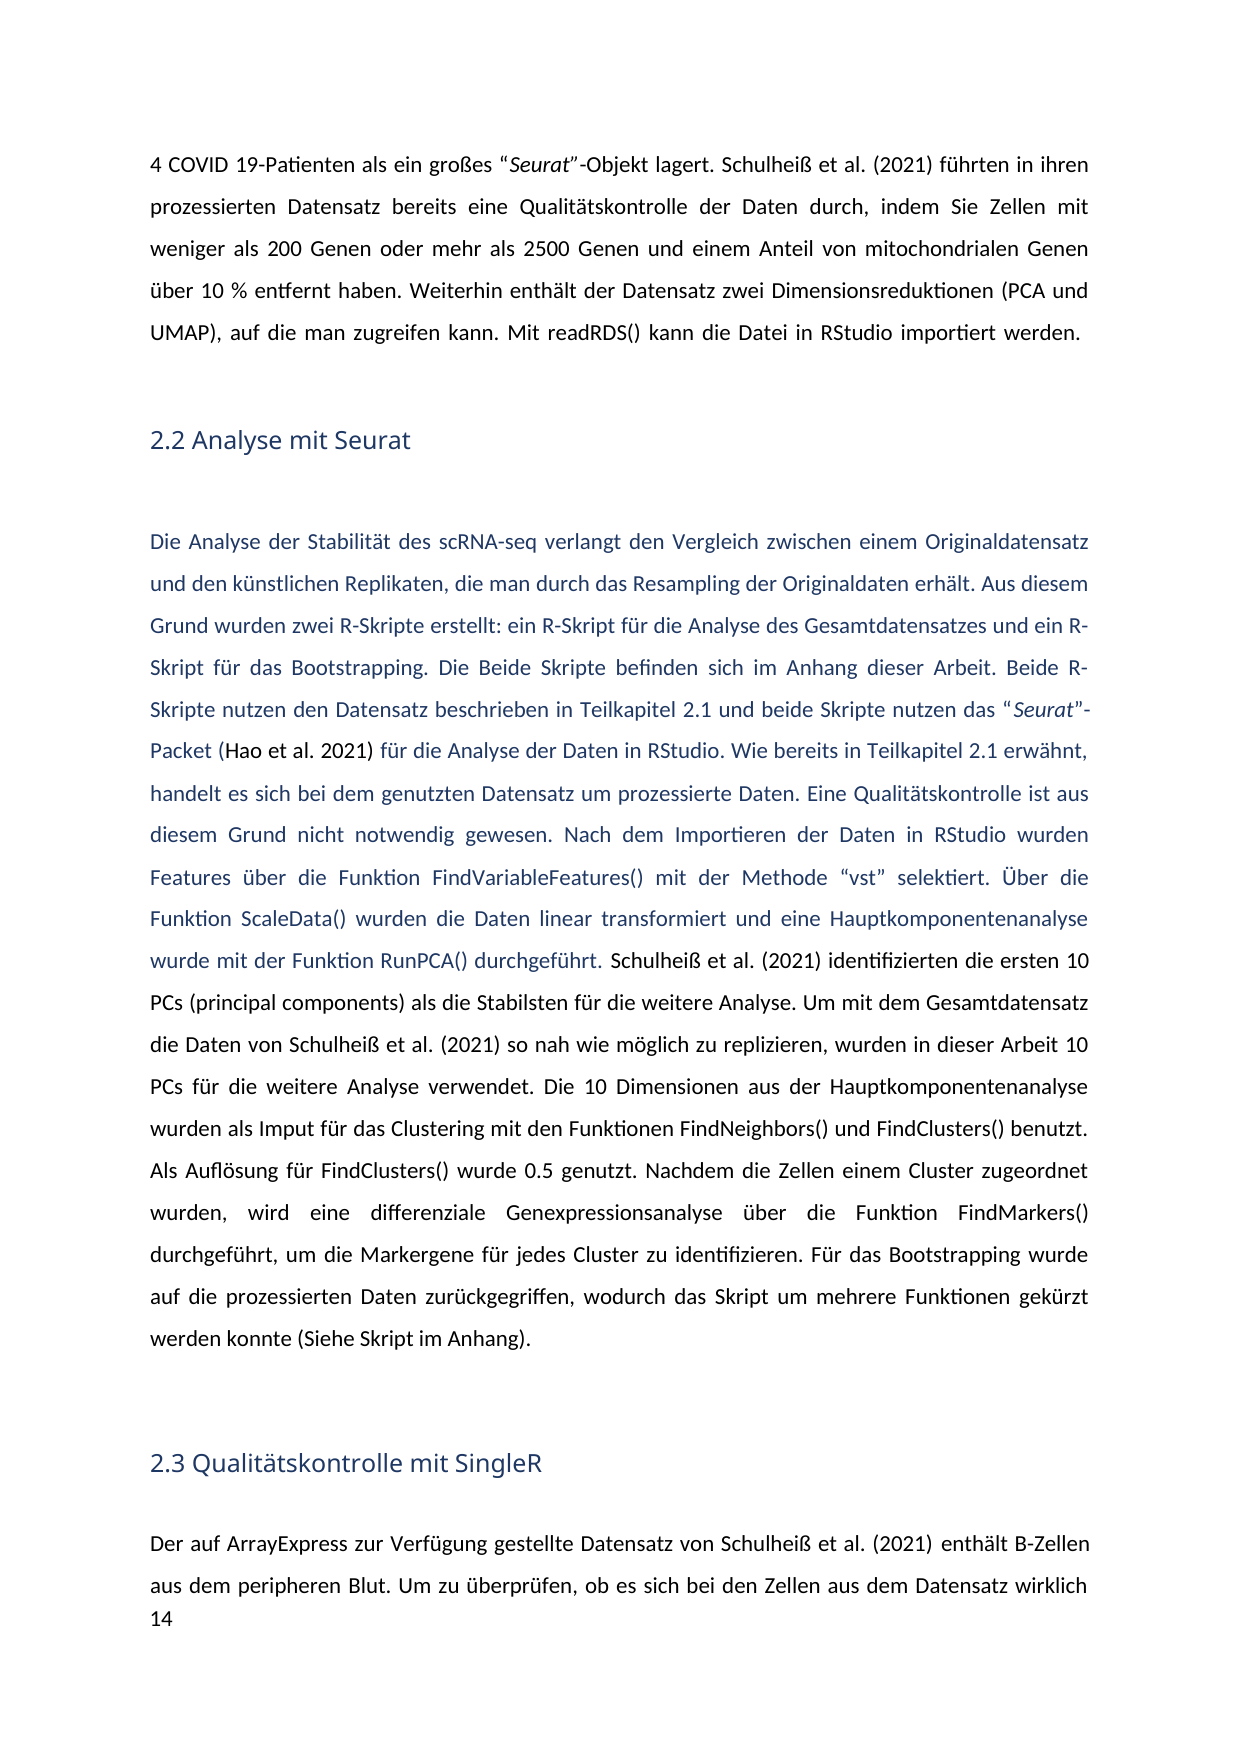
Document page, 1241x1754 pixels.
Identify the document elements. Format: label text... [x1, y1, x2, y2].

subtitle 2.3 Qualitätskontrolle mit SingleR [150, 1446, 1090, 1480]
text Die Analyse der Stabilität des scRNA-seq verlangt den Vergleich zwischen einem Originaldatensatz und den künstlichen Replikaten, die man durch das Resampling der Originaldaten erhält. Aus diesem Grund wurden zwei R-Skripte erstellt: ein R-Skript für die Analyse des Gesamtdatensatzes und ein R-Skript für das Bootstrapping. Die Beide Skripte befinden sich im Anhang dieser Arbeit. Beide R-Skripte nutzen den Datensatz beschrieben in Teilkapitel 2.1 und beide Skripte nutzen das “Seurat”-Packet (Hao et al. 2021) für die Analyse der Daten in RStudio. Wie bereits in Teilkapitel 2.1 erwähnt, handelt es sich bei dem genutzten Datensatz um prozessierte Daten. Eine Qualitätskontrolle ist aus diesem Grund nicht notwendig gewesen. Nach dem Importieren der Daten in RStudio wurden Features über die Funktion FindVariableFeatures() mit der Methode “vst” selektiert. Über die Funktion ScaleData() wurden die Daten linear transformiert und eine Hauptkomponentenanalyse wurde mit der Funktion RunPCA() durchgeführt. Schulheiß et al. (2021) identifizierten die ersten 10 PCs (principal components) als die Stabilsten für die weitere Analyse. Um mit dem Gesamtdatensatz die Daten von Schulheiß et al. (2021) so nah wie möglich zu replizieren, wurden in dieser Arbeit 10 PCs für die weitere Analyse verwendet. Die 10 Dimensionen aus der Hauptkomponentenanalyse wurden als Imput für das Clustering mit den Funktionen FindNeighbors() und FindClusters() benutzt. Als Auflösung für FindClusters() wurde 0.5 genutzt. Nachdem die Zellen einem Cluster zugeordnet wurden, wird eine differenziale Genexpressionsanalyse über die Funktion FindMarkers() durchgeführt, um die Markergene für jedes Cluster zu identifizieren. Für das Bootstrapping wurde auf die prozessierten Daten zurückgegriffen, wodurch das Skript um mehrere Funktionen gekürzt werden konnte (Siehe Skript im Anhang). [150, 527, 1090, 1352]
text Der auf ArrayExpress zur Verfügung gestellte Datensatz von Schulheiß et al. (2021) enthält B-Zellen aus dem peripheren Blut. Um zu überprüfen, ob es sich bei den Zellen aus dem Datensatz wirklich [150, 1529, 1090, 1599]
text 4 COVID 19-Patienten als ein großes “Seurat”-Objekt lagert. Schulheiß et al. (2021) führten in ihren prozessierten Datensatz bereits eine Qualitätskontrolle der Daten durch, indem Sie Zellen mit weniger als 200 Genen oder mehr als 2500 Genen und einem Anteil von mitochondrialen Genen über 10 % entfernt haben. Weiterhin enthält der Datensatz zwei Dimensionsreduktionen (PCA und UMAP), auf die man zugreifen kann. Mit readRDS() kann die Datei in RStudio importiert werden. [150, 150, 1090, 388]
subtitle 2.2 Analyse mit Seurat [150, 423, 1090, 457]
